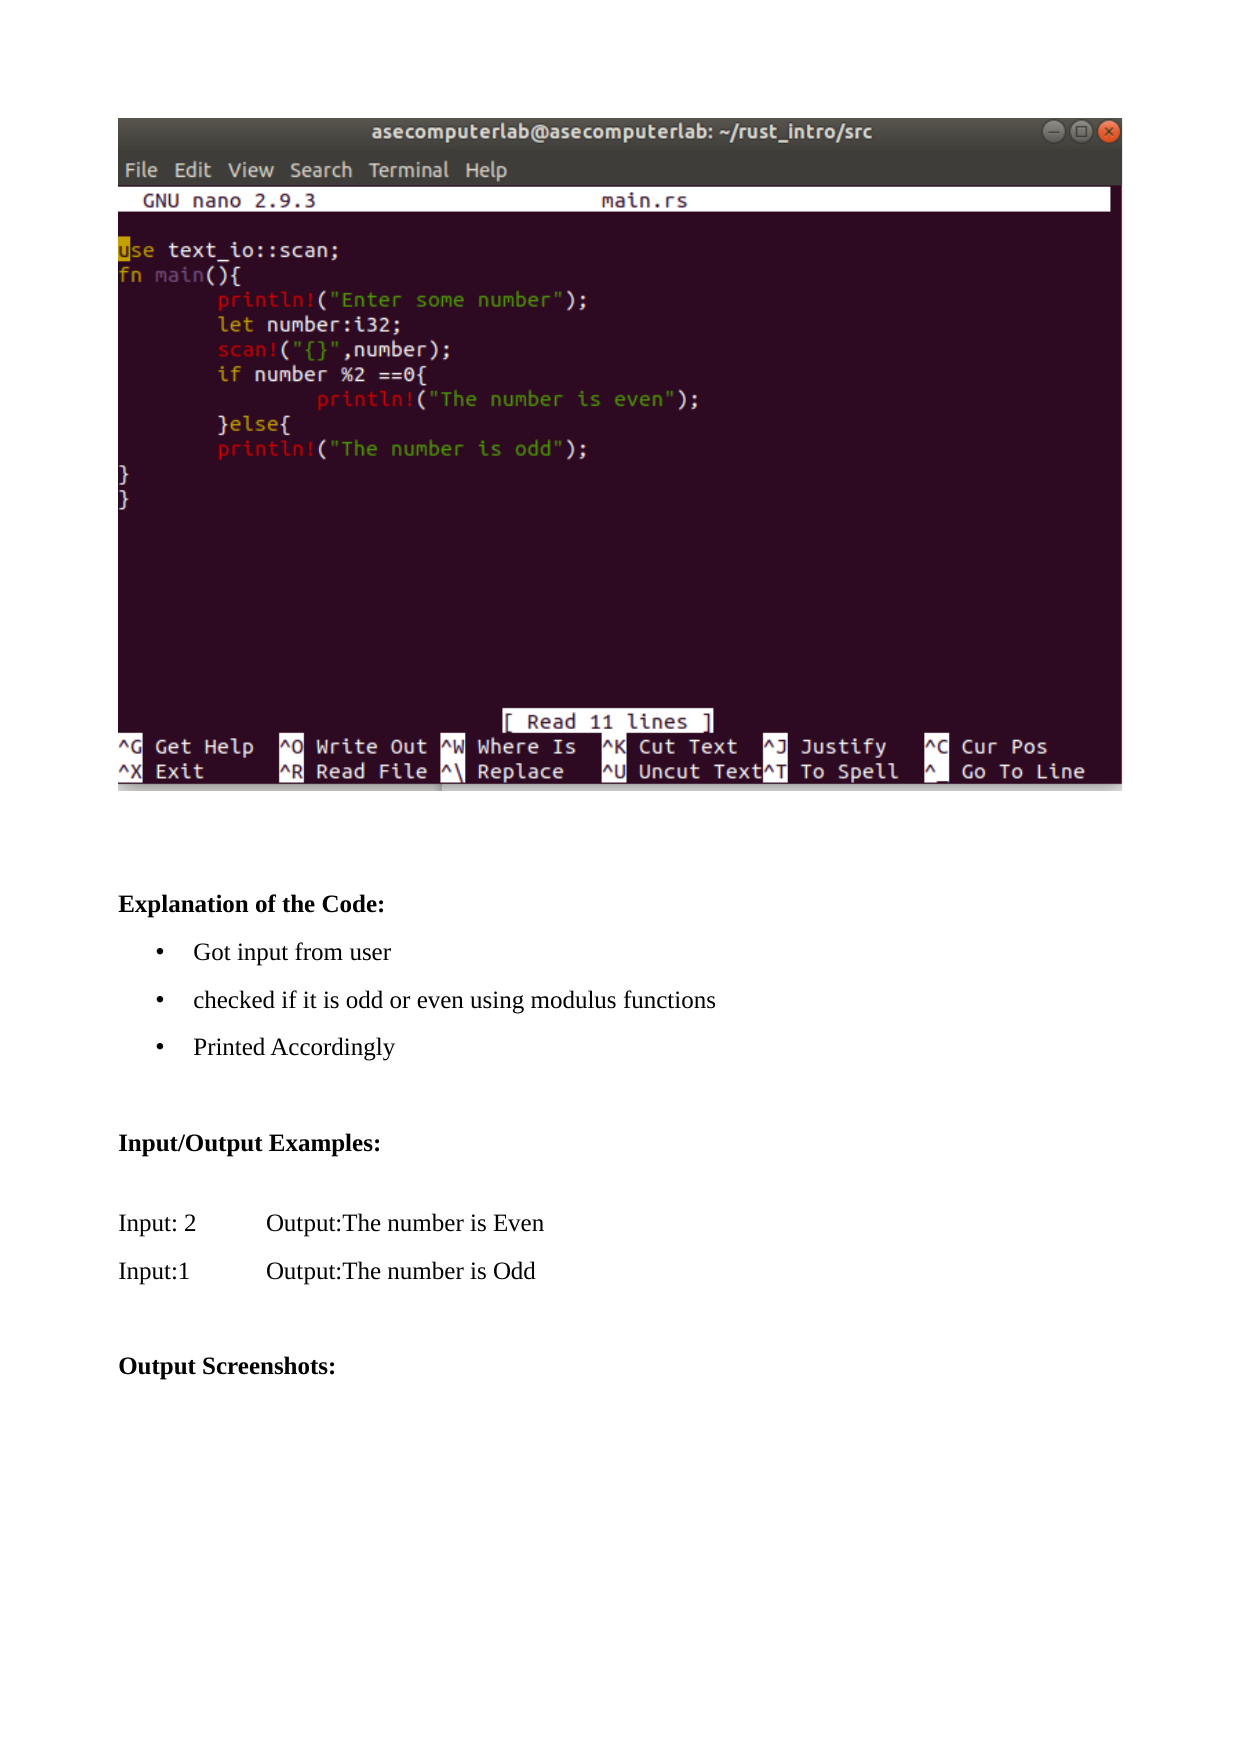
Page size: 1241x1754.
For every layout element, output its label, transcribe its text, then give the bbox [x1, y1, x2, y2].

text Output Screenshots: [118, 1351, 1122, 1413]
list checked if it is odd or even using modulus functions [156, 985, 1122, 1013]
list Got input from user [156, 937, 1122, 966]
text Input:1 Output:The number is Odd [118, 1256, 1122, 1284]
text Explanation of the Code: [118, 889, 1122, 918]
picture [118, 118, 1123, 791]
text Input: 2 Output:The number is Even [118, 1208, 1122, 1237]
list Printed Accordingly [156, 1032, 1122, 1061]
text Input/Output Examples: [118, 1128, 1122, 1189]
